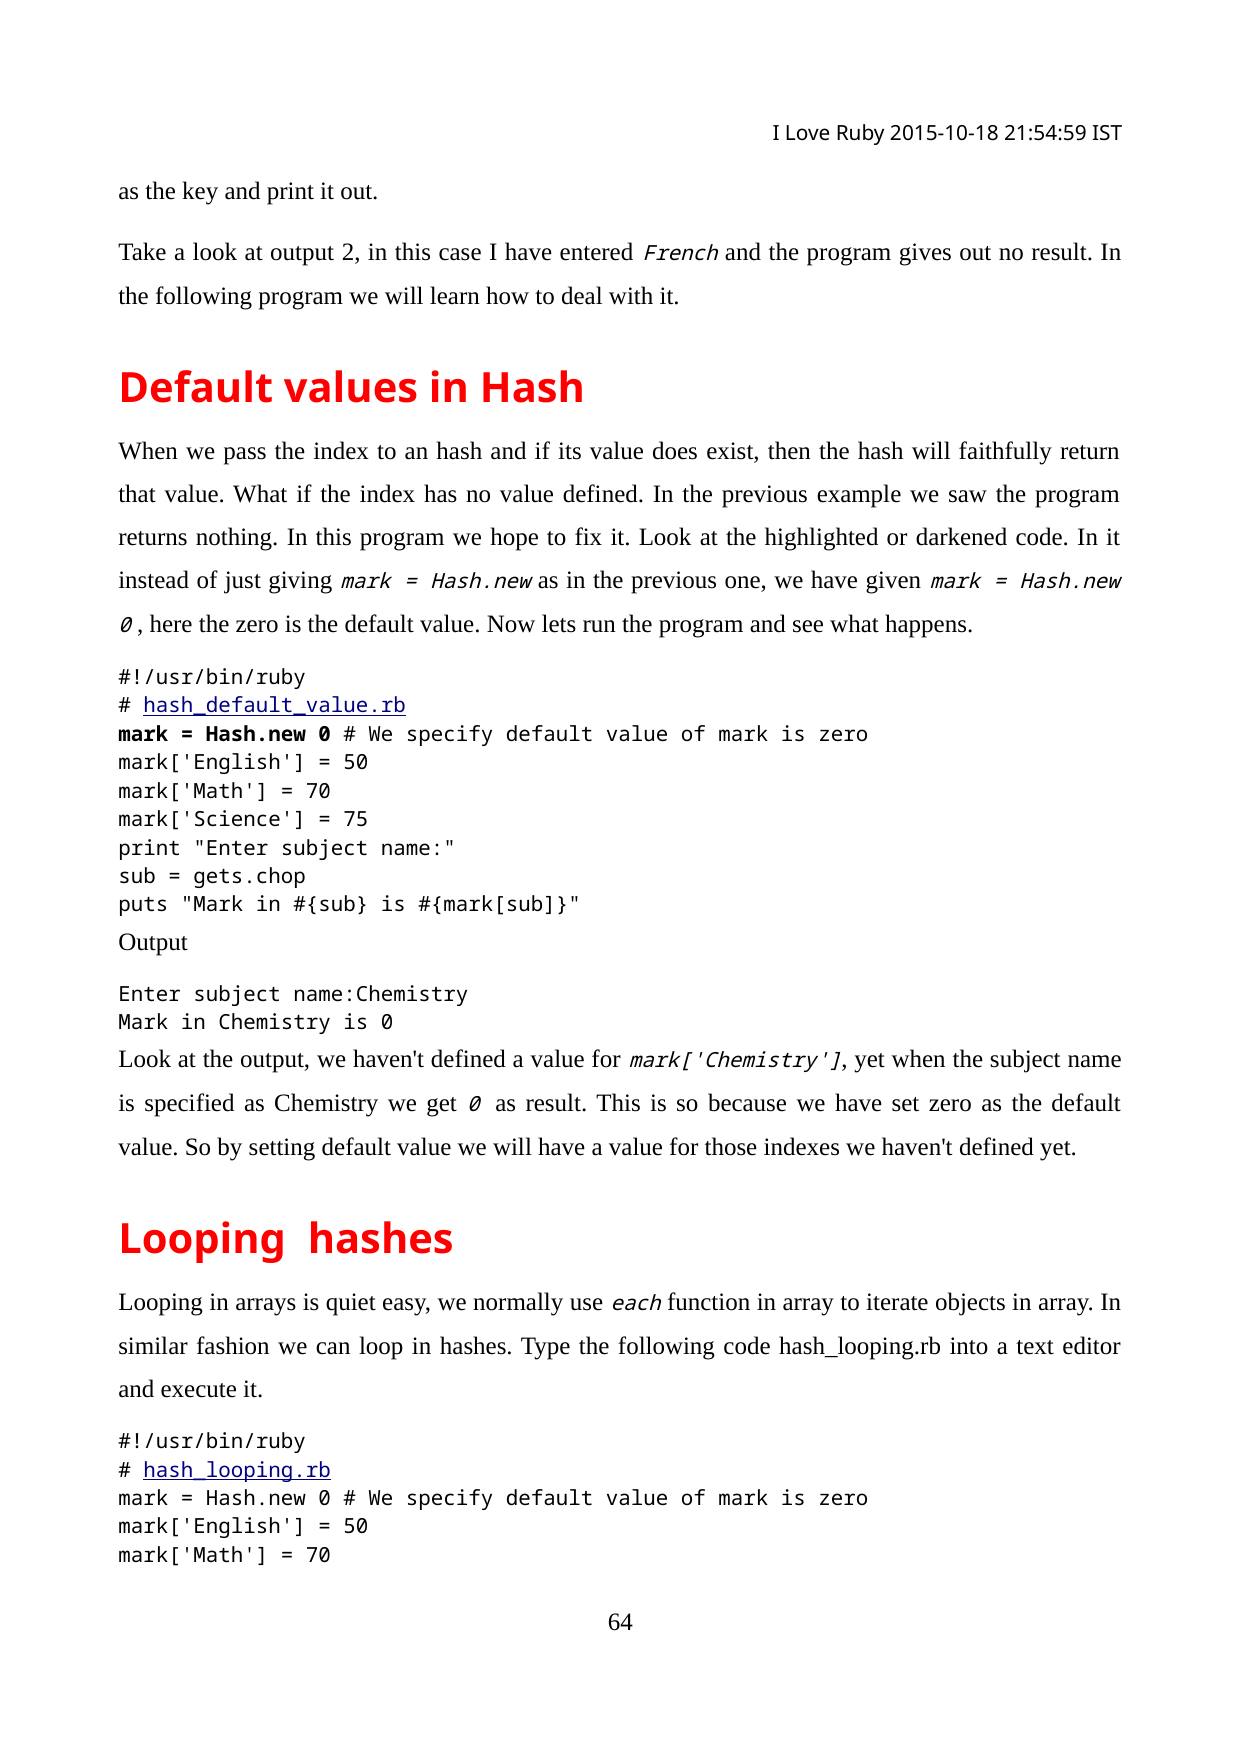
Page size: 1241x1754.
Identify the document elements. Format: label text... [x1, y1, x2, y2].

text print "Enter subject name:" [118, 833, 1122, 861]
text # hash_looping.rb [118, 1455, 1122, 1483]
text mark['Math'] = 70 [118, 776, 1122, 804]
subtitle Looping hashes [118, 1209, 1122, 1266]
text mark['Math'] = 70 [118, 1540, 1122, 1568]
text #!/usr/bin/ruby [118, 662, 1122, 691]
text puts "Mark in #{sub} is #{mark[sub]}" [118, 889, 1122, 918]
text Output [118, 927, 1122, 956]
text When we pass the index to an hash and if its value does exist, then the hash will faithfully return that value. What if the index has no value defined. In the previous example we saw the program returns nothing. In this program we hope to fix it. Look at the highlighted or darkened code. In it instead of just giving mark = Hash.new as in the previous one, we have given mark = Hash.new 0 , here the zero is the default value. Now lets run the program and see what happens. [118, 436, 1122, 638]
text Looping in arrays is quiet easy, we normally use each function in array to iterate objects in array. In similar fashion we can loop in hashes. Type the following code hash_looping.rb into a text editor and execute it. [118, 1287, 1122, 1403]
text #!/usr/bin/ruby [118, 1426, 1122, 1455]
text mark['Science'] = 75 [118, 804, 1122, 833]
text mark = Hash.new 0 # We specify default value of mark is zero [118, 719, 1122, 747]
text mark['English'] = 50 [118, 747, 1122, 776]
text # hash_default_value.rb [118, 691, 1122, 719]
text sub = gets.chop [118, 861, 1122, 889]
text mark['English'] = 50 [118, 1512, 1122, 1540]
text Mark in Chemistry is 0 [118, 1007, 1122, 1036]
text Enter subject name:Chemistry [118, 979, 1122, 1007]
text Look at the output, we haven't defined a value for mark['Chemistry'], yet when the subject name is specified as Chemistry we get 0 as result. This is so because we have set zero as the default value. So by setting default value we will have a value for those indexes we haven't defined yet. [118, 1044, 1122, 1161]
subtitle Default values in Hash [118, 358, 1122, 414]
text mark = Hash.new 0 # We specify default value of mark is zero [118, 1483, 1122, 1512]
text as the key and print it out. [118, 176, 1122, 205]
text Take a look at output 2, in this case I have entered French and the program gives out no result. In the following program we will learn how to deal with it. [118, 237, 1122, 309]
